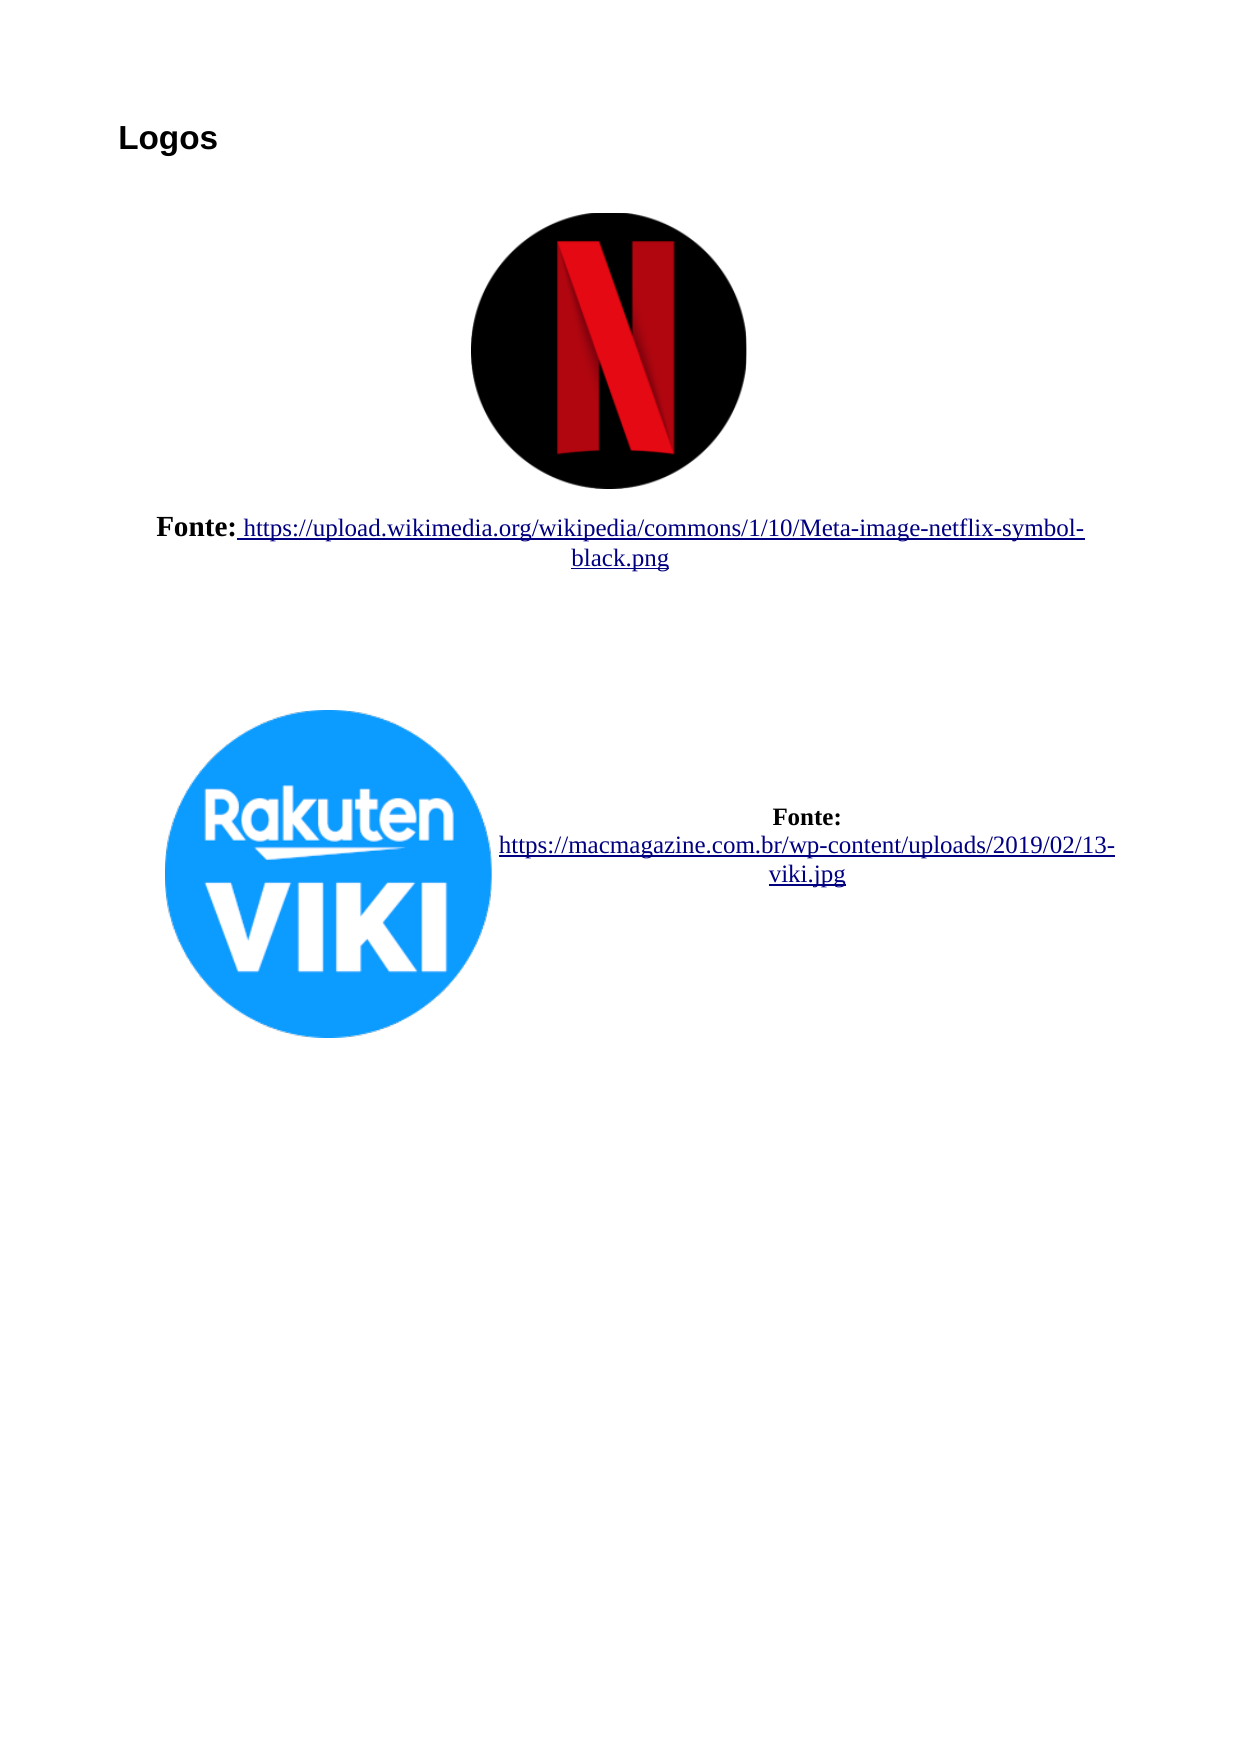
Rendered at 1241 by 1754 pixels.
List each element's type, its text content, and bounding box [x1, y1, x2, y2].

picture [165, 710, 492, 1038]
picture [471, 213, 747, 489]
subtitle Logos [118, 118, 1122, 157]
text [118, 802, 165, 888]
text Fonte: https://macmagazine.com.br/wp-content/uploads/2019/02/13-viki.jpg [492, 802, 1122, 888]
text Fonte: https://upload.wikimedia.org/wikipedia/commons/1/10/Meta-image-netflix-symbol-black.png [118, 509, 1122, 572]
